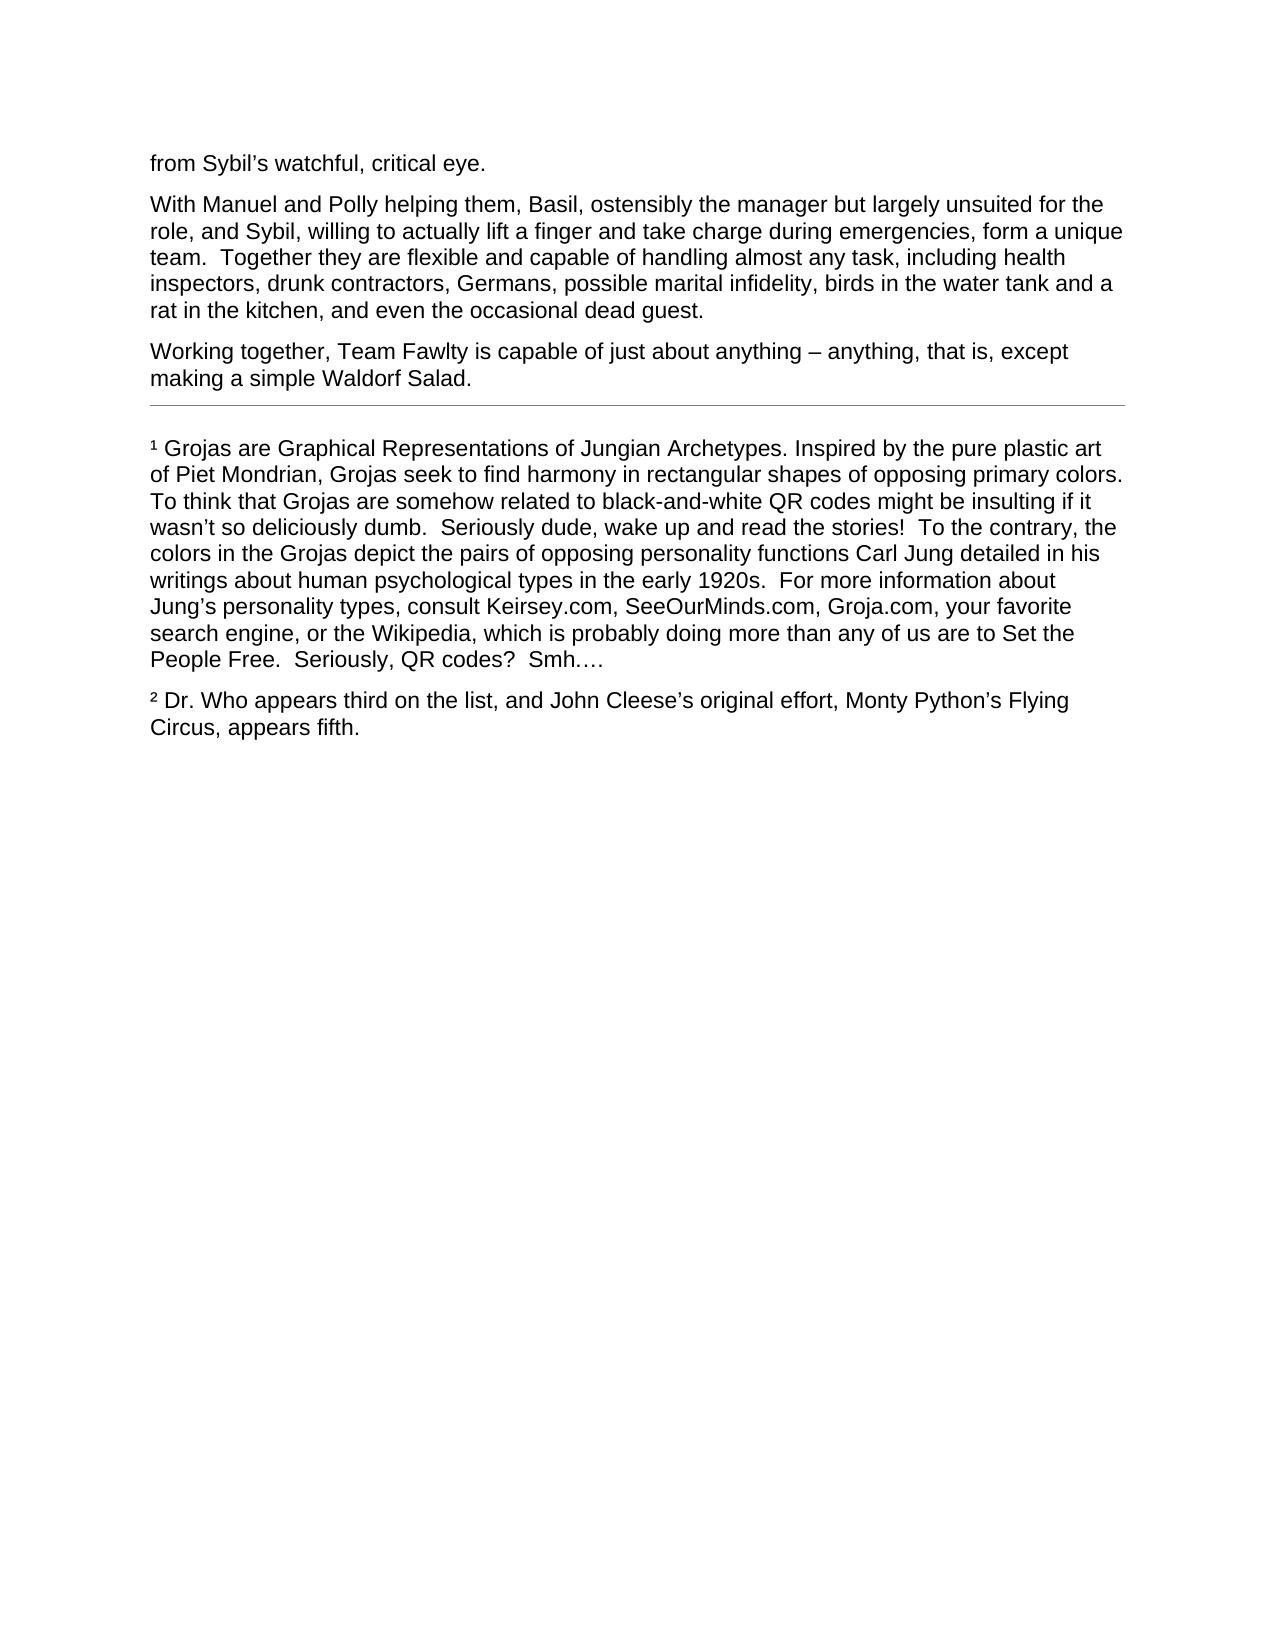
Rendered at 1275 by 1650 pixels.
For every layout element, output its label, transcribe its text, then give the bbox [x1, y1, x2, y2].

text ² Dr. Who appears third on the list, and John Cleese’s original effort, Monty Python’s Flying Circus, appears fifth. [150, 687, 1125, 740]
text With Manuel and Polly helping them, Basil, ostensibly the manager but largely unsuited for the role, and Sybil, willing to actually lift a finger and take charge during emergencies, form a unique team. Together they are flexible and capable of handling almost any task, including health inspectors, drunk contractors, Germans, possible marital infidelity, birds in the water tank and a rat in the kitchen, and even the occasional dead guest. [150, 191, 1125, 323]
text ¹ Grojas are Graphical Representations of Jungian Archetypes. Inspired by the pure plastic art of Piet Mondrian, Grojas seek to find harmony in rectangular shapes of opposing primary colors. To think that Grojas are somehow related to black-and-white QR codes might be insulting if it wasn’t so deliciously dumb. Seriously dude, wake up and read the stories! To the contrary, the colors in the Grojas depict the pairs of opposing personality functions Carl Jung detailed in his writings about human psychological types in the early 1920s. For more information about Jung’s personality types, consult Keirsey.com, SeeOurMinds.com, Groja.com, your favorite search engine, or the Wikipedia, which is probably doing more than any of us are to Set the People Free. Seriously, QR codes? Smh.… [150, 435, 1125, 672]
text from Sybil’s watchful, critical eye. [150, 150, 1125, 176]
text Working together, Team Fawlty is capable of just about anything – anything, that is, except making a simple Waldorf Salad. [150, 338, 1125, 391]
